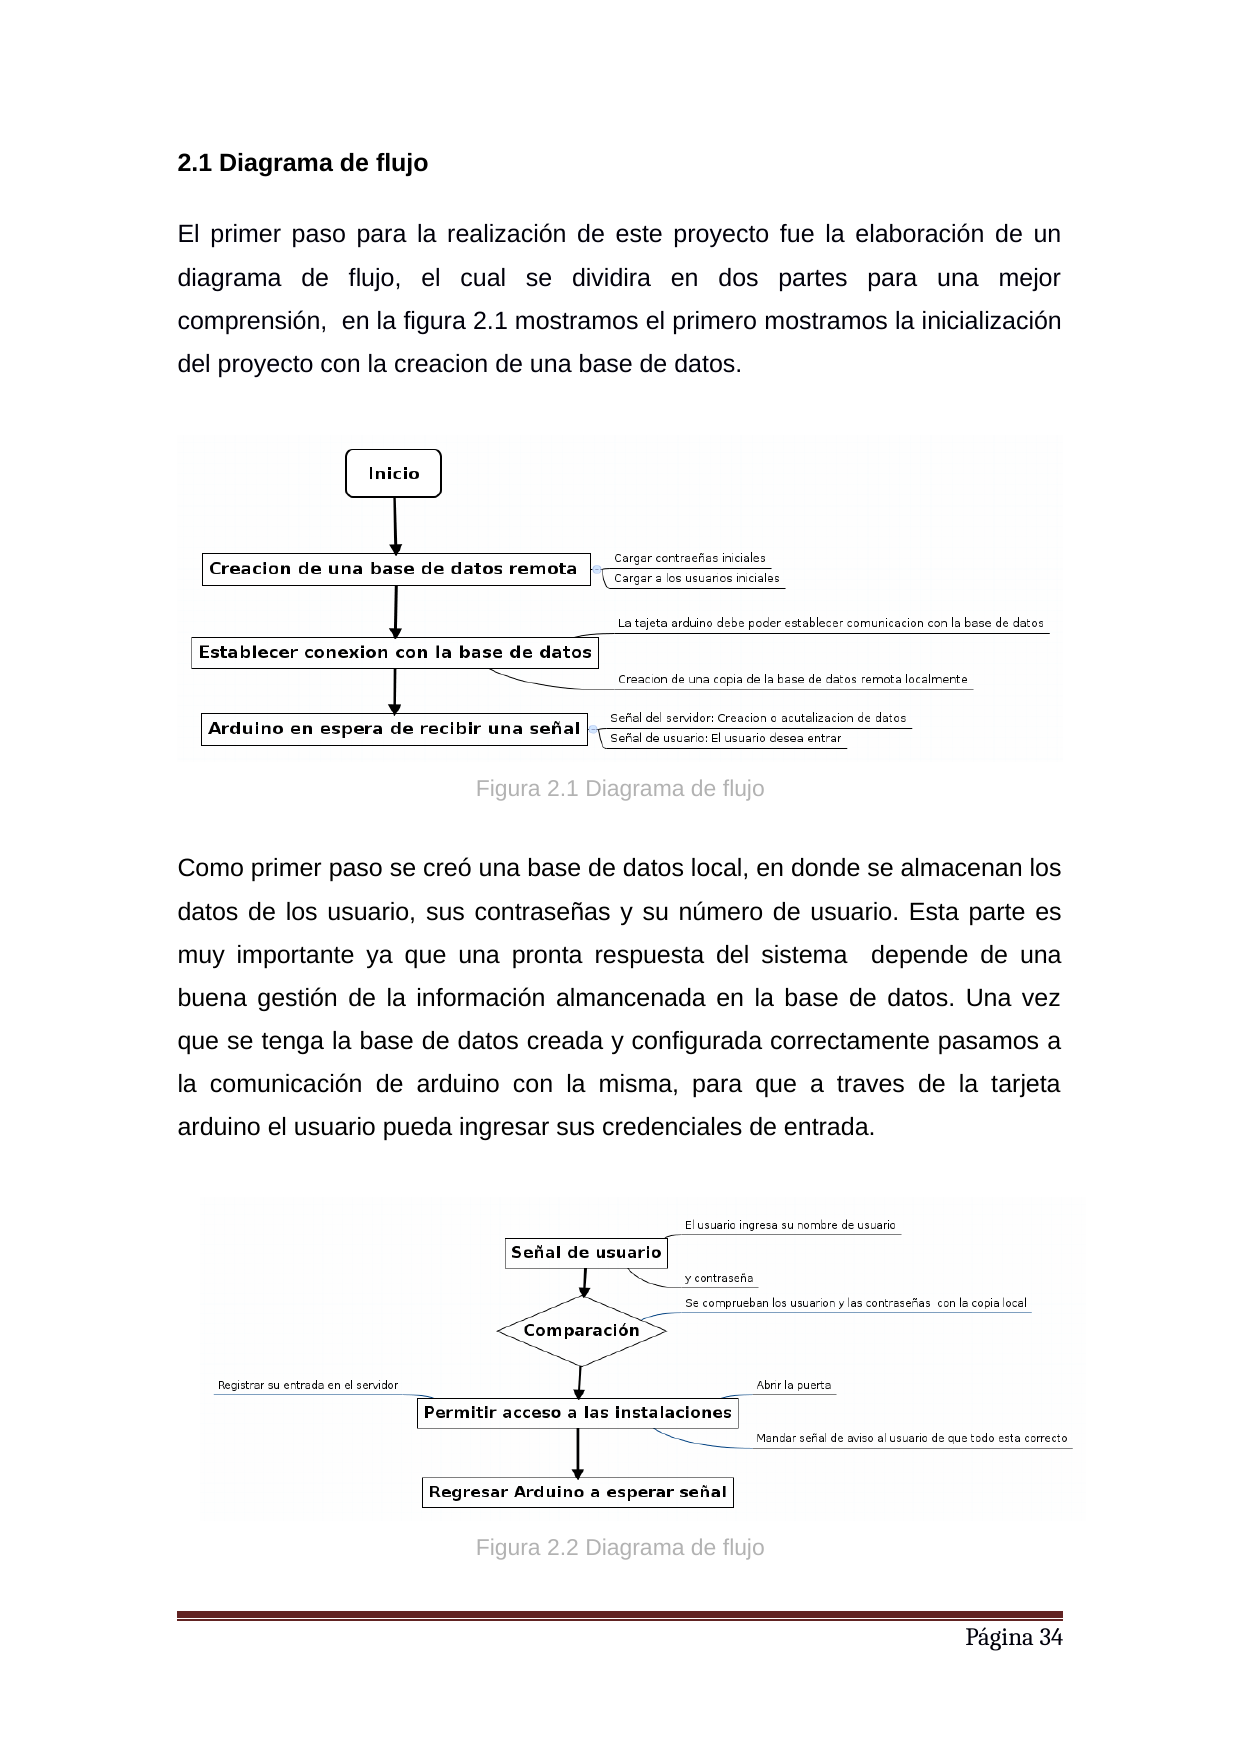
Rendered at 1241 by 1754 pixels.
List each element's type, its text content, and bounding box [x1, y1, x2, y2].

picture [177, 435, 1063, 762]
picture [200, 1197, 1086, 1521]
subtitle 2.1 Diagrama de flujo [177, 148, 1063, 176]
text El primer paso para la realización de este proyecto fue la elaboración de un diagrama de flujo, el cual se dividira en dos partes para una mejor comprensión, en la figura 2.1 mostramos el primero mostramos la inicialización del proyecto con la creacion de una base de datos. [177, 219, 1063, 378]
text Figura 2.1 Diagrama de flujo [177, 762, 1063, 801]
text Como primer paso se creó una base de datos local, en donde se almacenan los datos de los usuario, sus contraseñas y su número de usuario. Esta parte es muy importante ya que una pronta respuesta del sistema depende de una buena gestión de la información almancenada en la base de datos. Una vez que se tenga la base de datos creada y configurada correctamente pasamos a la comunicación de arduino con la misma, para que a traves de la tarjeta arduino el usuario pueda ingresar sus credenciales de entrada. [177, 853, 1063, 1141]
text Figura 2.2 Diagrama de flujo [177, 1198, 1063, 1560]
